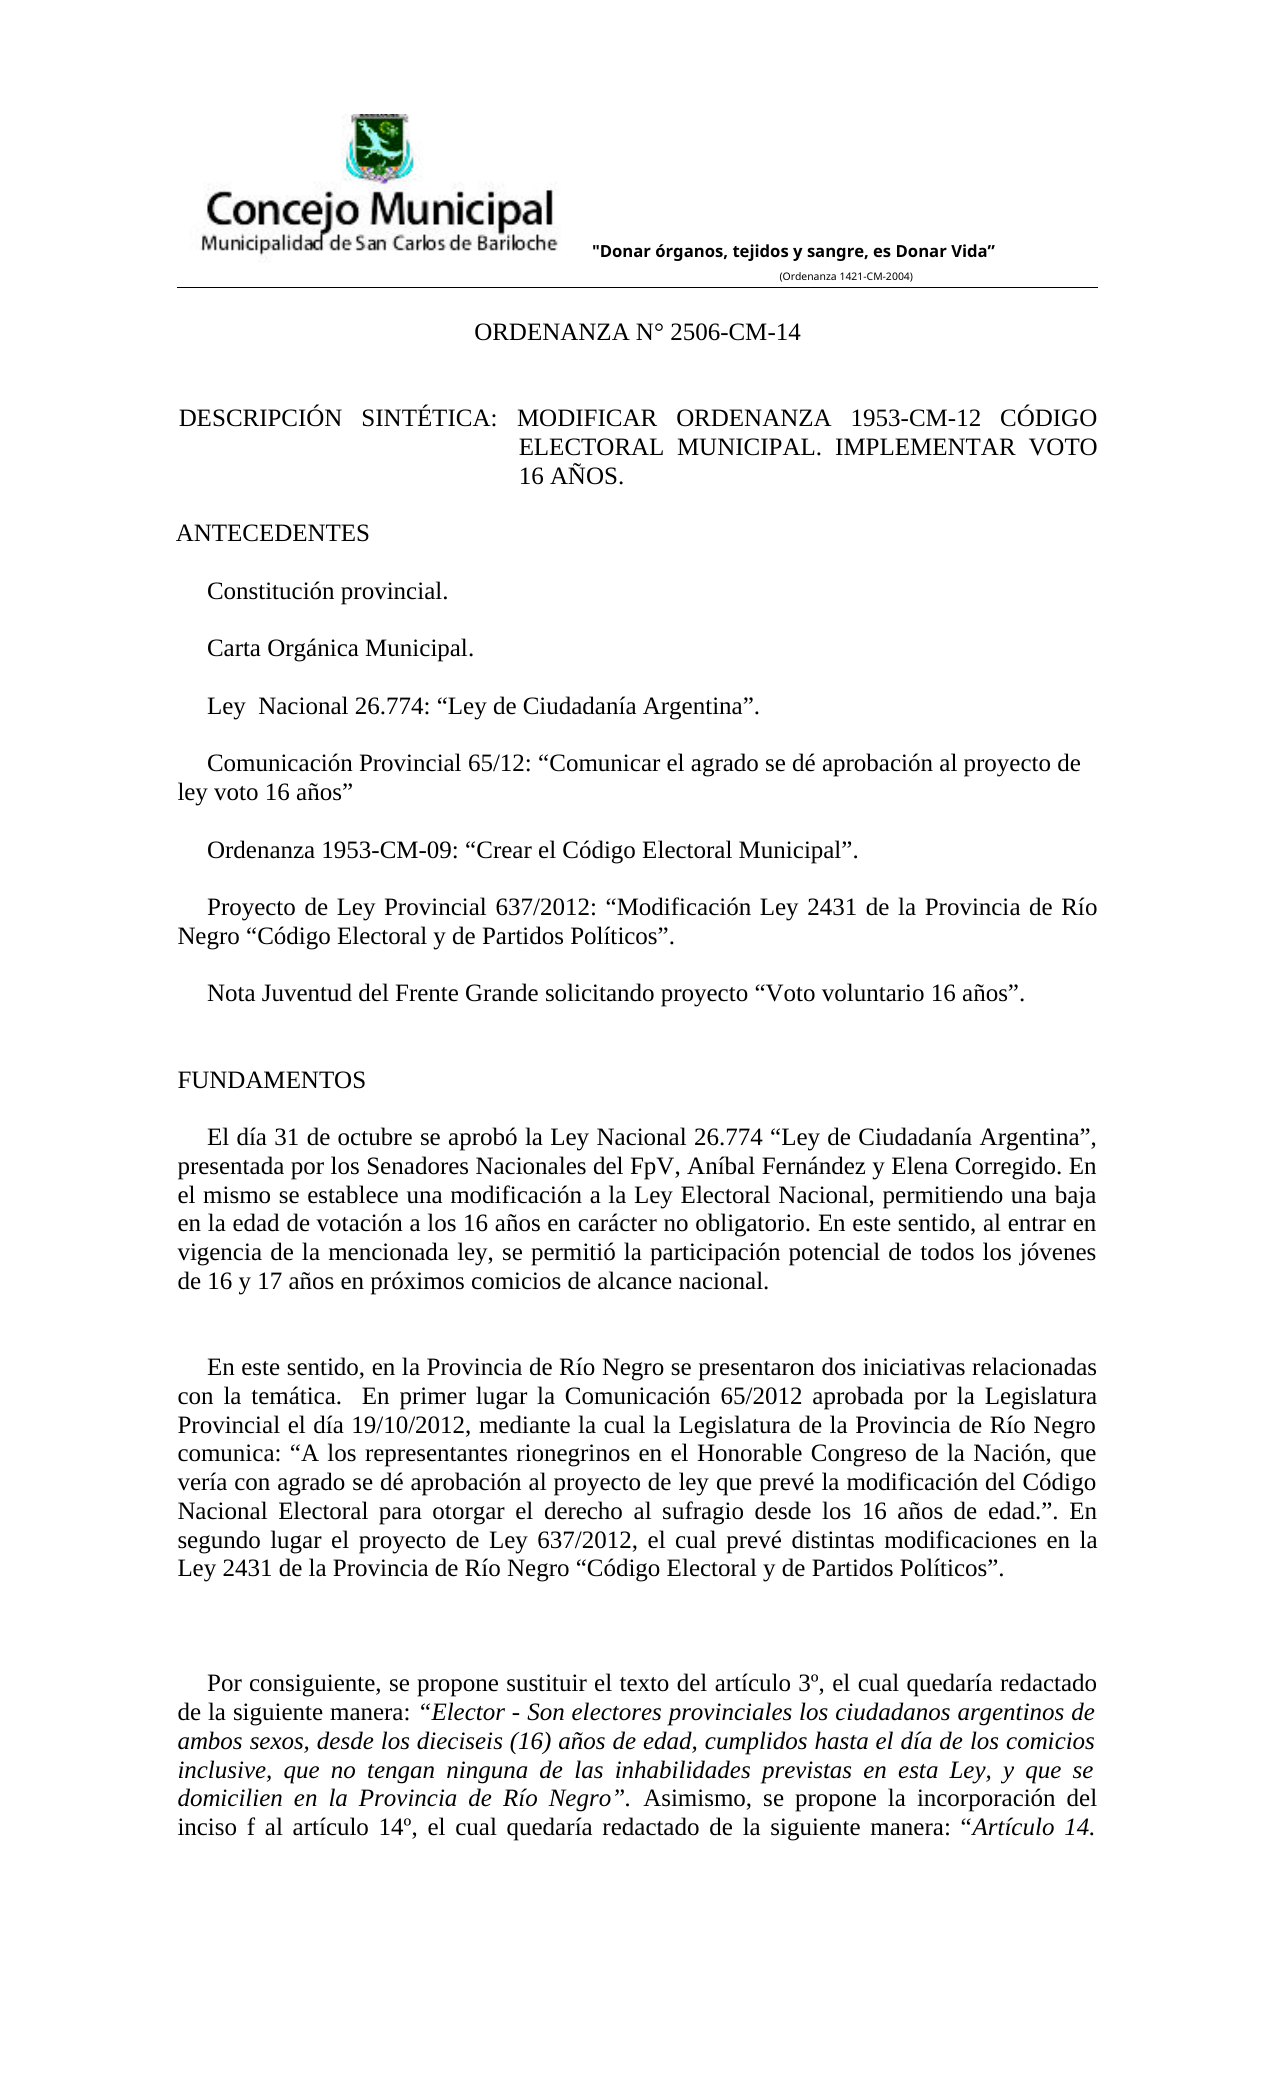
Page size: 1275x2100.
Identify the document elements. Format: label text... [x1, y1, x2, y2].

text Por consiguiente, se propone sustituir el texto del artículo 3º, el cual quedaría redactado de la siguiente manera: “Elector - Son electores provinciales los ciudadanos argentinos de ambos sexos, desde los dieciseis (16) años de edad, cumplidos hasta el día de los comicios inclusive, que no tengan ninguna de las inhabilidades previstas en esta Ley, y que se domicilien en la Provincia de Río Negro”. Asimismo, se propone la incorporación del inciso f al artículo 14º, el cual quedaría redactado de la siguiente manera: “Artículo 14. [177, 1668, 1098, 1841]
text Ley Nacional 26.774: “Ley de Ciudadanía Argentina”. [177, 691, 1098, 720]
text FUNDAMENTOS [177, 1065, 1098, 1093]
text DESCRIPCIÓN SINTÉTICA: MODIFICAR ORDENANZA 1953-CM-12 CÓDIGO ELECTORAL MUNICIPAL. IMPLEMENTAR VOTO 16 AÑOS. [178, 403, 1098, 490]
text Carta Orgánica Municipal. [177, 633, 1098, 662]
text Nota Juventud del Frente Grande solicitando proyecto “Voto voluntario 16 años”. [177, 978, 1098, 1007]
text Proyecto de Ley Provincial 637/2012: “Modificación Ley 2431 de la Provincia de Río Negro “Código Electoral y de Partidos Políticos”. [177, 892, 1098, 950]
text Constitución provincial. [177, 576, 1098, 605]
text En este sentido, en la Provincia de Río Negro se presentaron dos iniciativas relacionadas con la temática. En primer lugar la Comunicación 65/2012 aprobada por la Legislatura Provincial el día 19/10/2012, mediante la cual la Legislatura de la Provincia de Río Negro comunica: “A los representantes rionegrinos en el Honorable Congreso de la Nación, que vería con agrado se dé aprobación al proyecto de ley que prevé la modificación del Código Nacional Electoral para otorgar el derecho al sufragio desde los 16 años de edad.”. En segundo lugar el proyecto de Ley 637/2012, el cual prevé distintas modificaciones en la Ley 2431 de la Provincia de Río Negro “Código Electoral y de Partidos Políticos”. [177, 1352, 1098, 1582]
text El día 31 de octubre se aprobó la Ley Nacional 26.774 “Ley de Ciudadanía Argentina”, presentada por los Senadores Nacionales del FpV, Aníbal Fernández y Elena Corregido. En el mismo se establece una modificación a la Ley Electoral Nacional, permitiendo una baja en la edad de votación a los 16 años en carácter no obligatorio. En este sentido, al entrar en vigencia de la mencionada ley, se permitió la participación potencial de todos los jóvenes de 16 y 17 años en próximos comicios de alcance nacional. [177, 1122, 1098, 1295]
text Comunicación Provincial 65/12: “Comunicar el agrado se dé aprobación al proyecto de ley voto 16 años” [177, 748, 1098, 806]
text ANTECEDENTES [176, 518, 1098, 547]
picture [177, 114, 589, 264]
text ORDENANZA N° 2506-CM-14 [177, 317, 1098, 346]
text Ordenanza 1953-CM-09: “Crear el Código Electoral Municipal”. [177, 835, 1098, 863]
